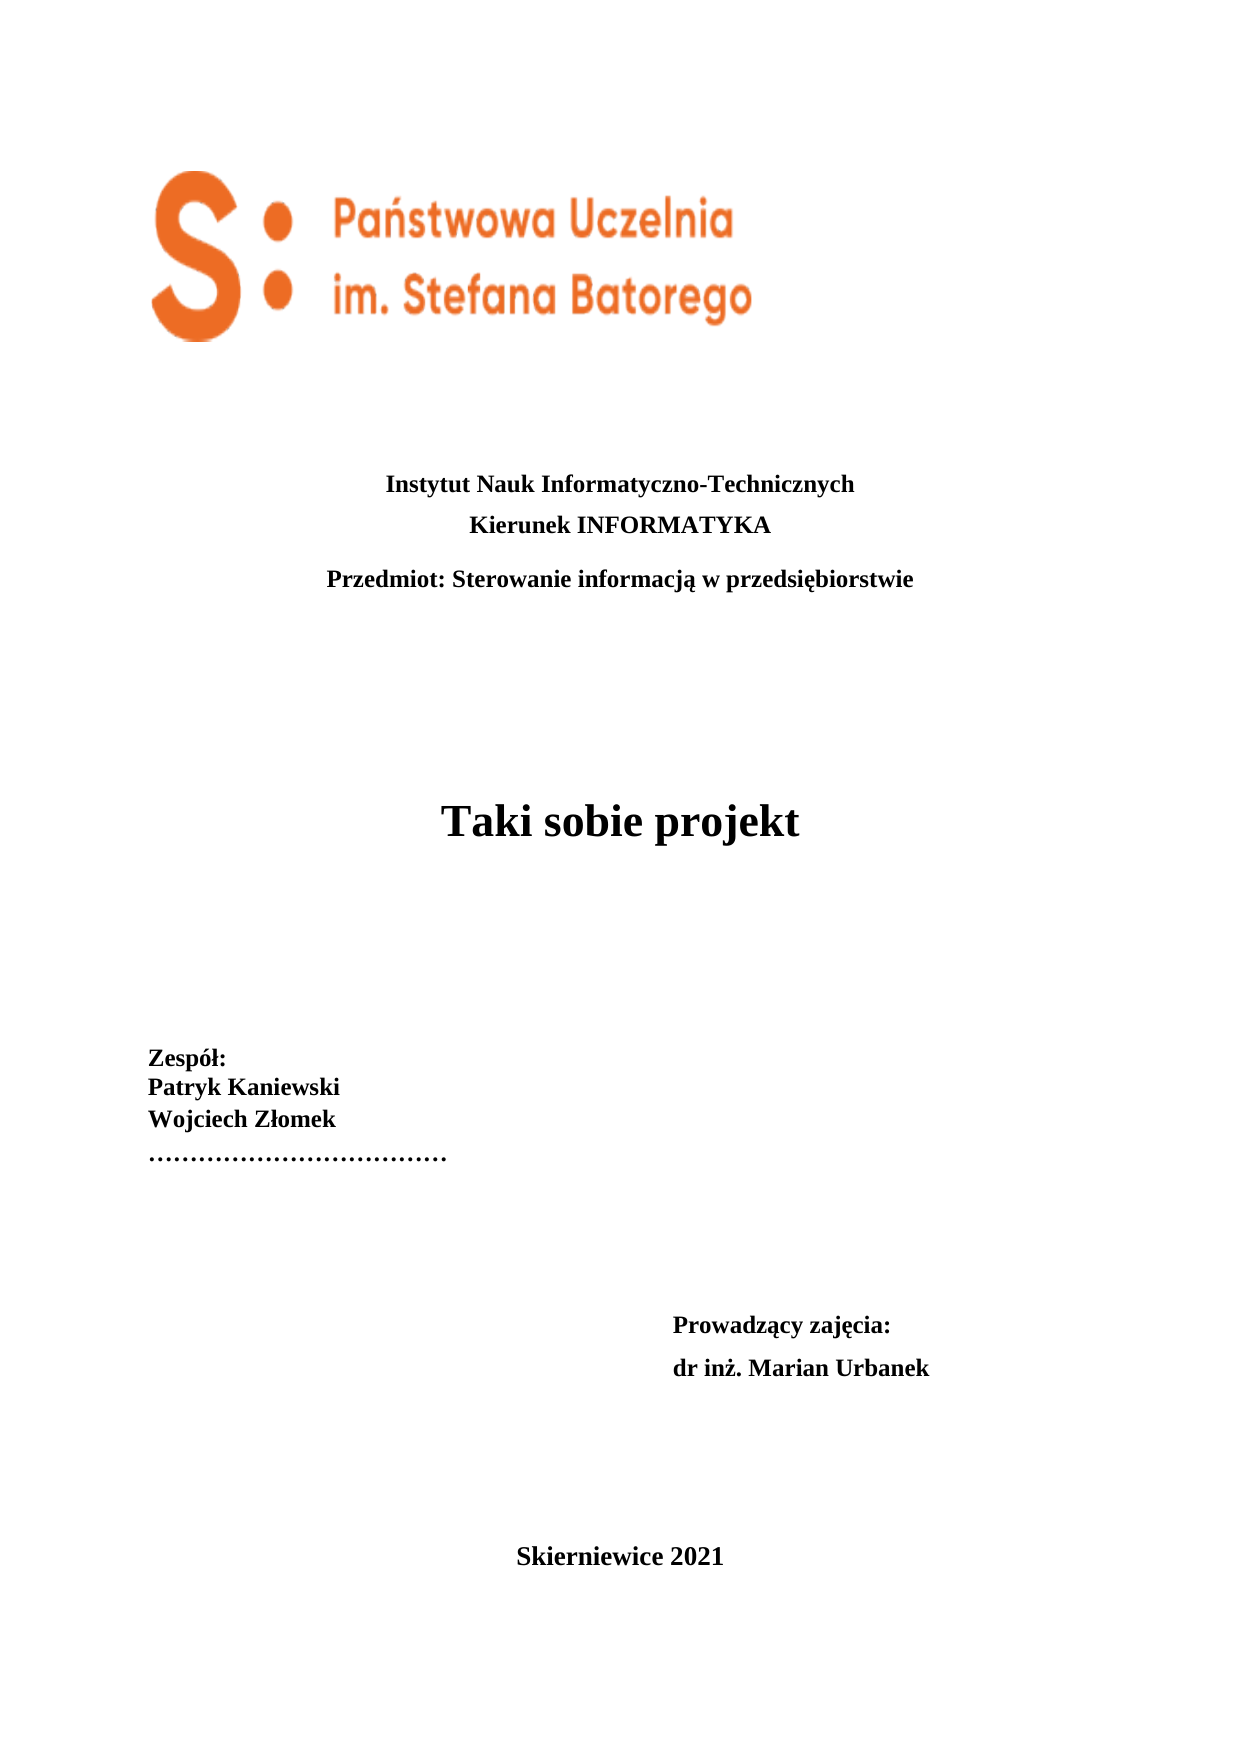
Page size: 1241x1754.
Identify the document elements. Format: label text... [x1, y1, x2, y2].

text Patryk Kaniewski [148, 1072, 1093, 1100]
text Kierunek INFORMATYKA [148, 510, 1093, 539]
text Przedmiot: Sterowanie informacją w przedsiębiorstwie [148, 564, 1093, 592]
text Instytut Nauk Informatyczno-Technicznych [148, 469, 1093, 497]
text Zespół: [148, 1043, 1093, 1072]
text ……………………………… [148, 1138, 1093, 1166]
picture [151, 147, 752, 342]
text Skierniewice 2021 [148, 1540, 1093, 1571]
text Taki sobie projekt [148, 794, 1093, 846]
text Wojciech Złomek [148, 1104, 1093, 1133]
text Prowadzący zajęcia: [673, 1310, 1093, 1339]
text dr inż. Marian Urbanek [673, 1353, 1093, 1382]
